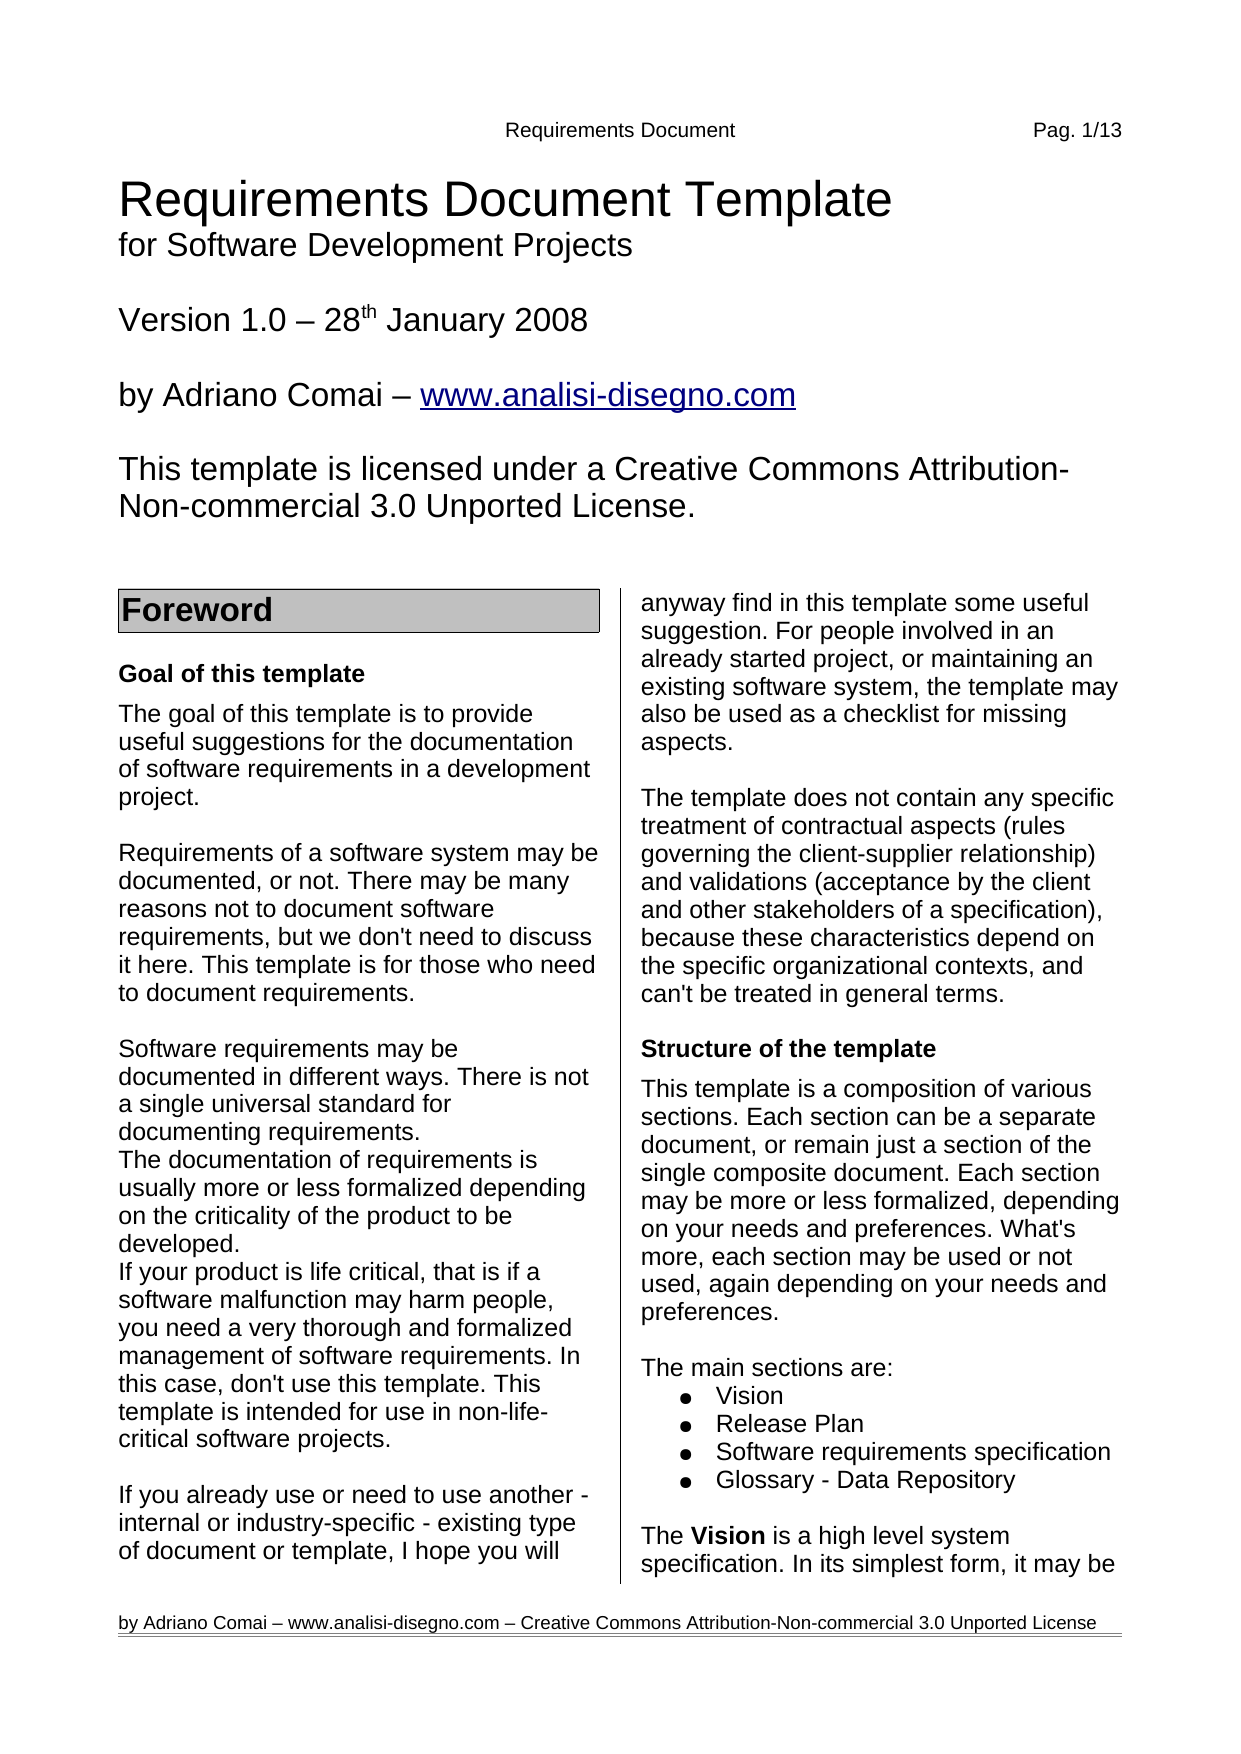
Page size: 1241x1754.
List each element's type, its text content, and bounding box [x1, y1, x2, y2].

text The goal of this template is to provide useful suggestions for the documentation of software requirements in a development project. [118, 699, 599, 811]
text Requirements of a software system may be documented, or not. There may be many reasons not to document software requirements, but we don't need to discuss it here. This template is for those who need to document requirements. [118, 839, 599, 1007]
text Goal of this template [118, 660, 599, 688]
text anyway find in this template some useful suggestion. For people involved in an already started project, or maintaining an existing software system, the template may also be used as a checklist for missing aspects. [641, 588, 1122, 756]
list Vision [678, 1382, 1122, 1410]
text If you already use or need to use another - internal or industry-specific - existing type of document or template, I hope you will [118, 1481, 599, 1565]
list Software requirements specification [678, 1438, 1122, 1466]
text This template is licensed under a Creative Commons Attribution-Non-commercial 3.0 Unported License. [118, 450, 1122, 525]
text Structure of the template [641, 1035, 1122, 1063]
text The Vision is a high level system specification. In its simplest form, it may be [641, 1522, 1122, 1577]
text The template does not contain any specific treatment of contractual aspects (rules governing the client-supplier relationship) and validations (acceptance by the client and other stakeholders of a specification), because these characteristics depend on the specific organizational contexts, and can't be treated in general terms. [641, 784, 1122, 1007]
text This template is a composition of various sections. Each section can be a separate document, or remain just a section of the single composite document. Each section may be more or less formalized, depending on your needs and preferences. What's more, each section may be used or not used, again depending on your needs and preferences. [641, 1075, 1122, 1326]
list Release Plan [678, 1410, 1122, 1438]
text by Adriano Comai – www.analisi-disegno.com [118, 376, 1122, 413]
text Version 1.0 – 28th January 2008 [118, 301, 1122, 338]
text If your product is life critical, that is if a software malfunction may harm people, you need a very thorough and formalized management of software requirements. In this case, don't use this template. This template is intended for use in non-life-critical software projects. [118, 1258, 599, 1453]
text Requirements Document Template [118, 171, 1122, 227]
text The documentation of requirements is usually more or less formalized depending on the criticality of the product to be developed. [118, 1146, 599, 1258]
text Software requirements may be documented in different ways. There is not a single universal standard for documenting requirements. [118, 1034, 599, 1146]
text Foreword [119, 590, 599, 632]
text The main sections are: [641, 1354, 1122, 1382]
list Glossary - Data Repository [678, 1466, 1122, 1494]
text for Software Development Projects [118, 227, 1122, 264]
